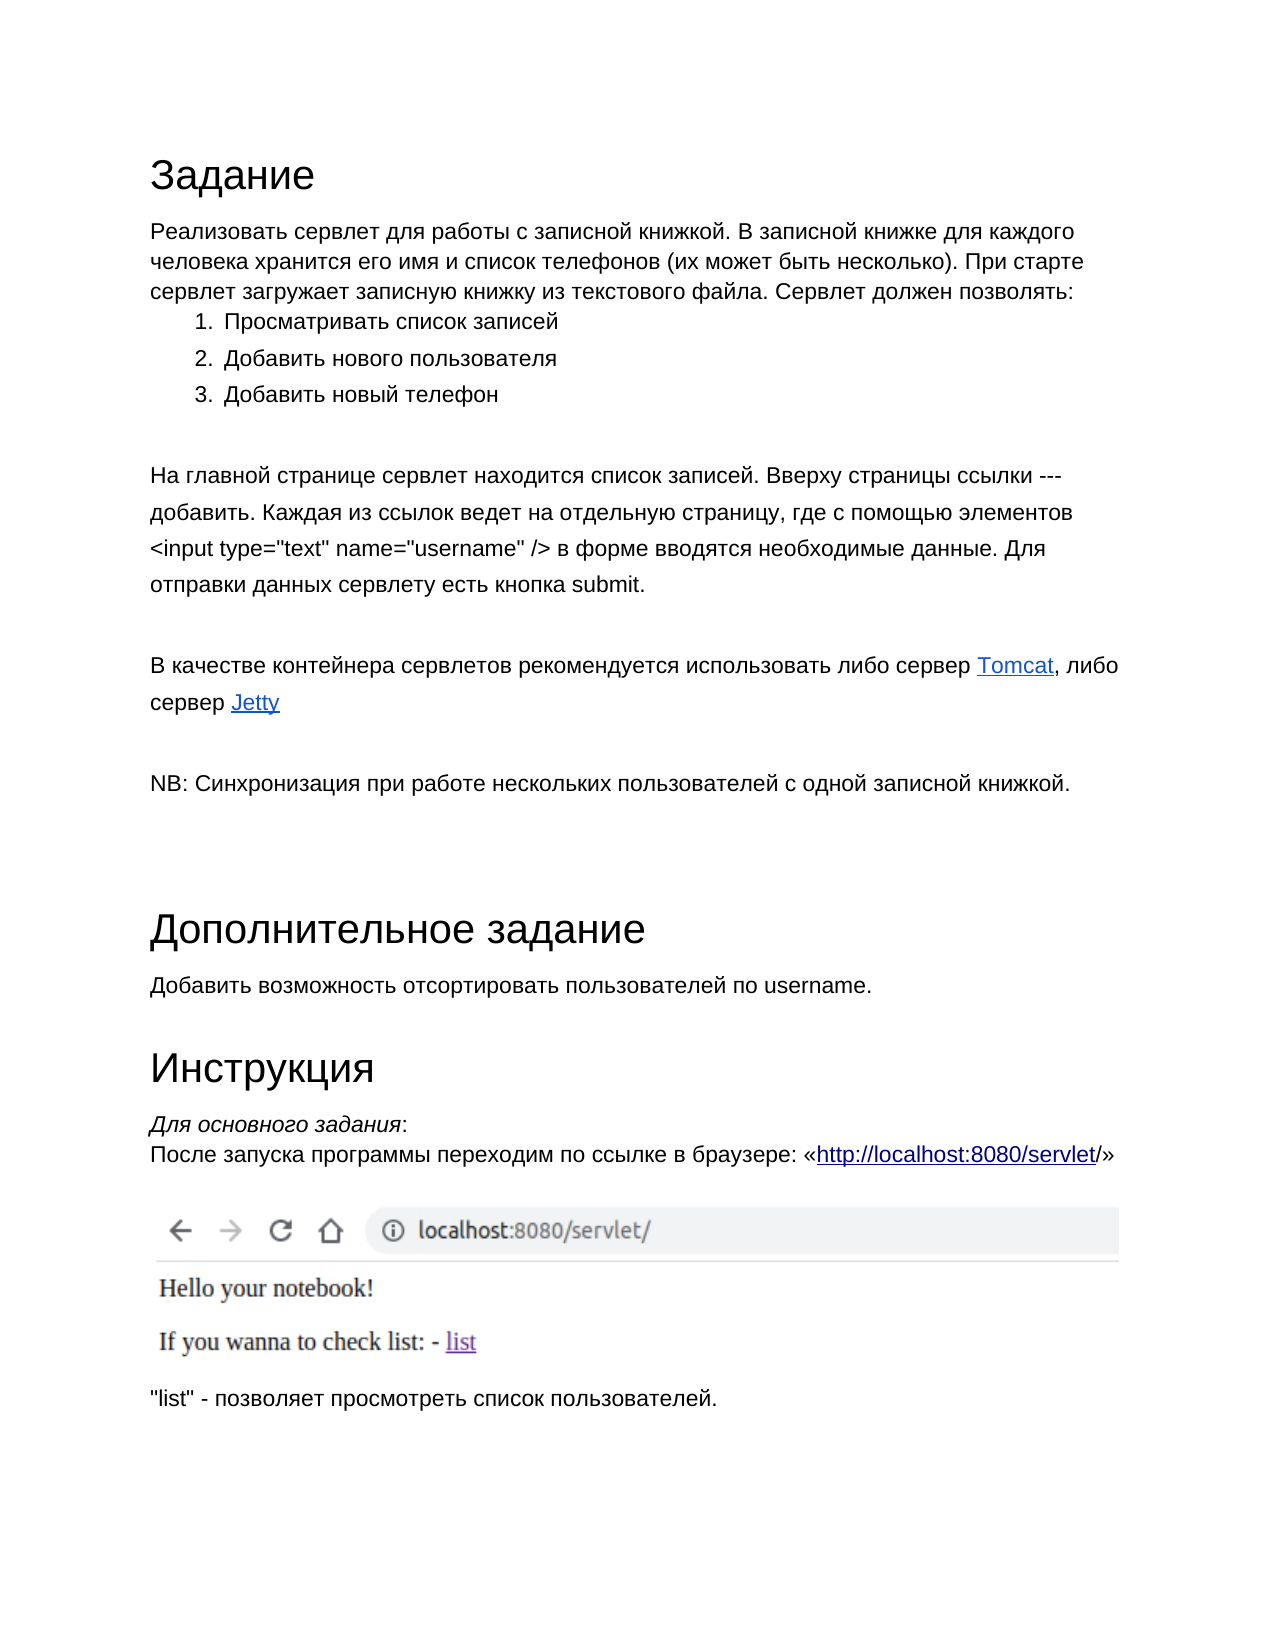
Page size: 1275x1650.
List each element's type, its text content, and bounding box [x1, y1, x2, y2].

text Добавить возможность отсортировать пользователей по username. [150, 972, 1125, 998]
list Просматривать список записей [194, 308, 1125, 334]
text Реализовать сервлет для работы с записной книжкой. В записной книжке для каждого человека хранится его имя и список телефонов (их может быть несколько). При старте сервлет загружает записную книжку из текстового файла. Сервлет должен позволять: [150, 218, 1125, 304]
list Добавить нового пользователя [194, 344, 1125, 371]
list Добавить новый телефон [194, 381, 1125, 407]
subtitle Инструкция [150, 1043, 1125, 1091]
text "list" - позволяет просмотреть список пользователей. [150, 1202, 1125, 1411]
picture [156, 1201, 1119, 1377]
text В качестве контейнера сервлетов рекомендуется использовать либо сервер Tomcat, либо сервер Jetty [150, 652, 1125, 715]
subtitle Дополнительное задание [150, 904, 1125, 952]
text После запуска программы переходим по ссылке в браузере: «http://localhost:8080/servlet/» [150, 1141, 1125, 1168]
text Для основного задания: [150, 1111, 1125, 1137]
text На главной странице сервлет находится список записей. Вверху страницы ссылки --- добавить. Каждая из ссылок ведет на отдельную страницу, где с помощью элементов <input type="text" name="username" /> в форме вводятся необходимые данные. Для отправки данных сервлету есть кнопка submit. [150, 462, 1125, 597]
text NB: Синхронизация при работе нескольких пользователей с одной записной книжкой. [150, 770, 1125, 796]
subtitle Задание [150, 150, 1125, 198]
